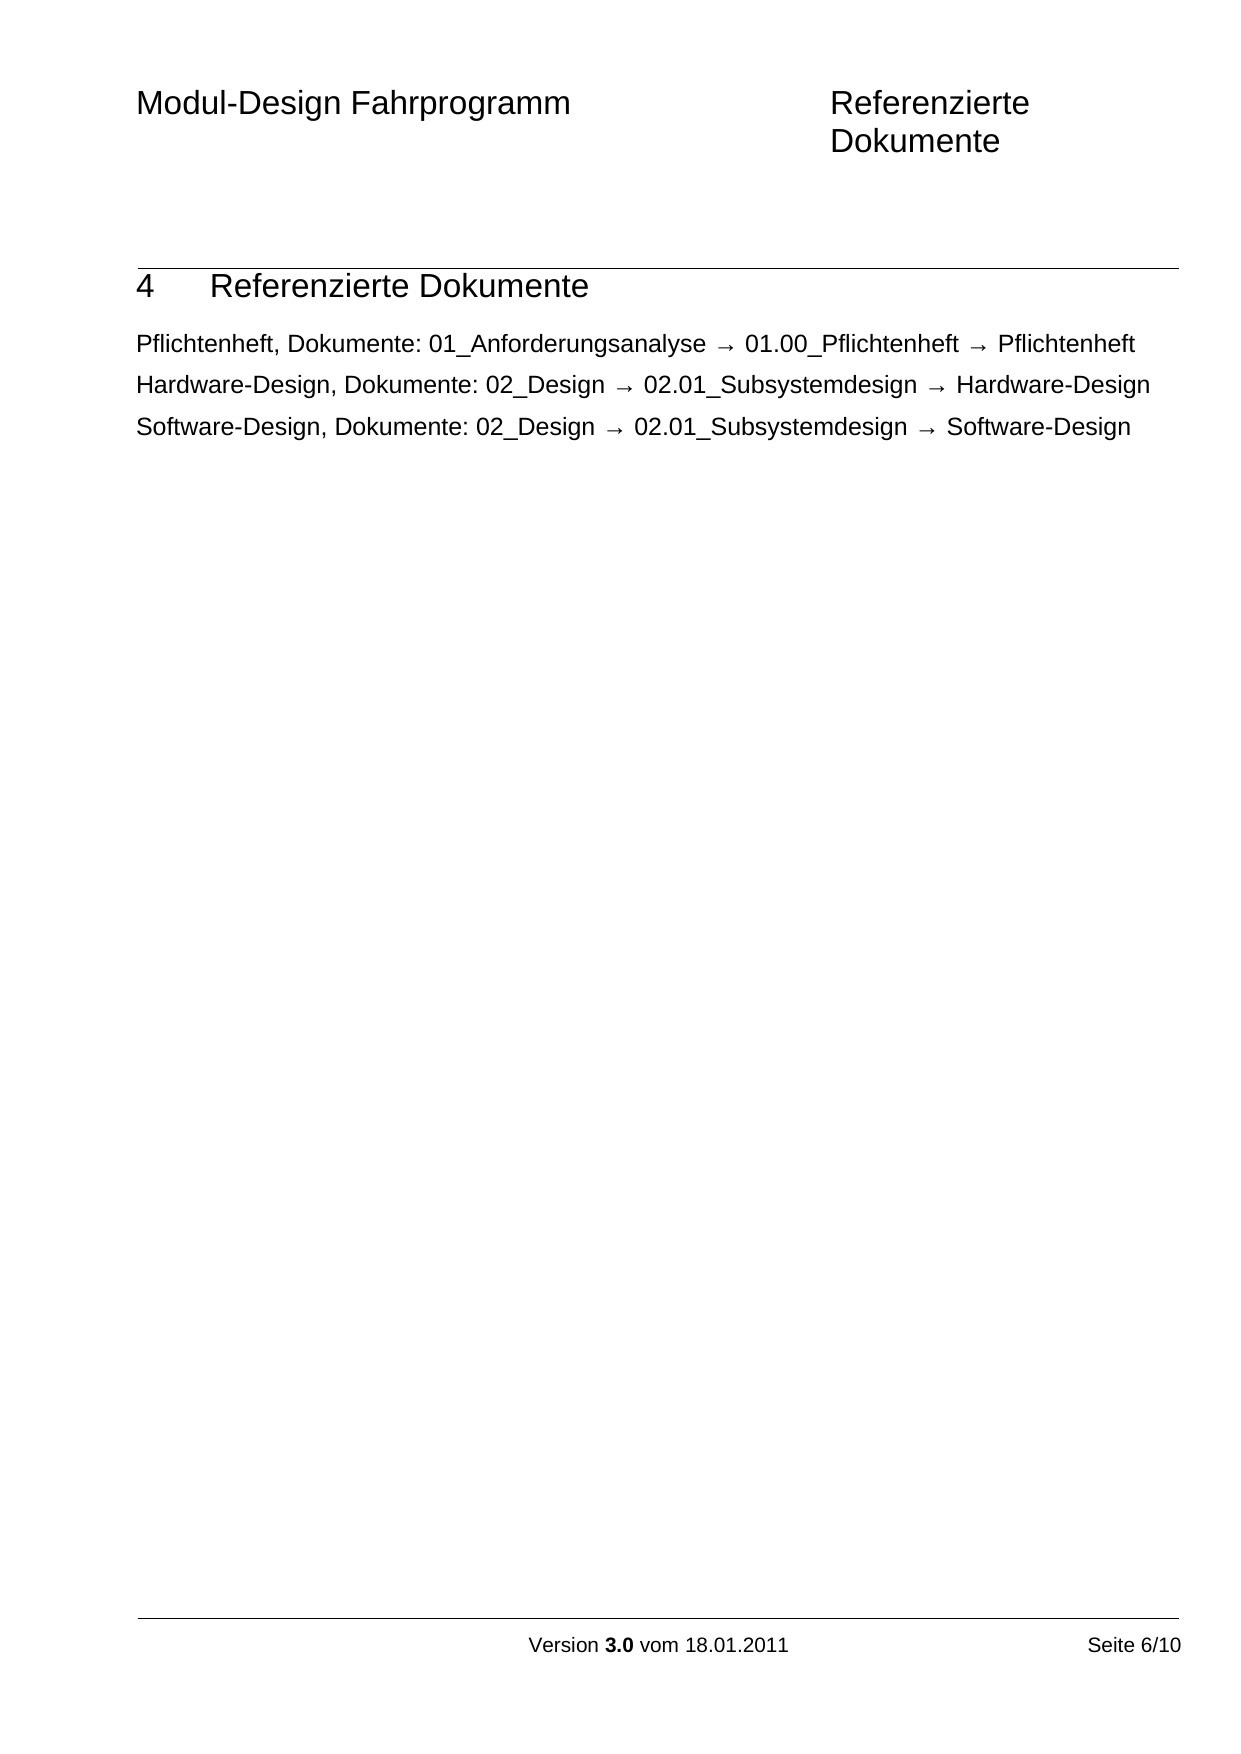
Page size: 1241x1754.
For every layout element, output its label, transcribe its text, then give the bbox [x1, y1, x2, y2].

subtitle Referenzierte Dokumente [136, 289, 1181, 304]
text Hardware-Design, Dokumente: 02_Design → 02.01_Subsystemdesign → Hardware-Design [136, 371, 1181, 399]
text Pflichtenheft, Dokumente: 01_Anforderungsanalyse → 01.00_Pflichtenheft → Pflichtenheft [136, 329, 1181, 358]
text Software-Design, Dokumente: 02_Design → 02.01_Subsystemdesign → Software-Design [136, 412, 1181, 441]
